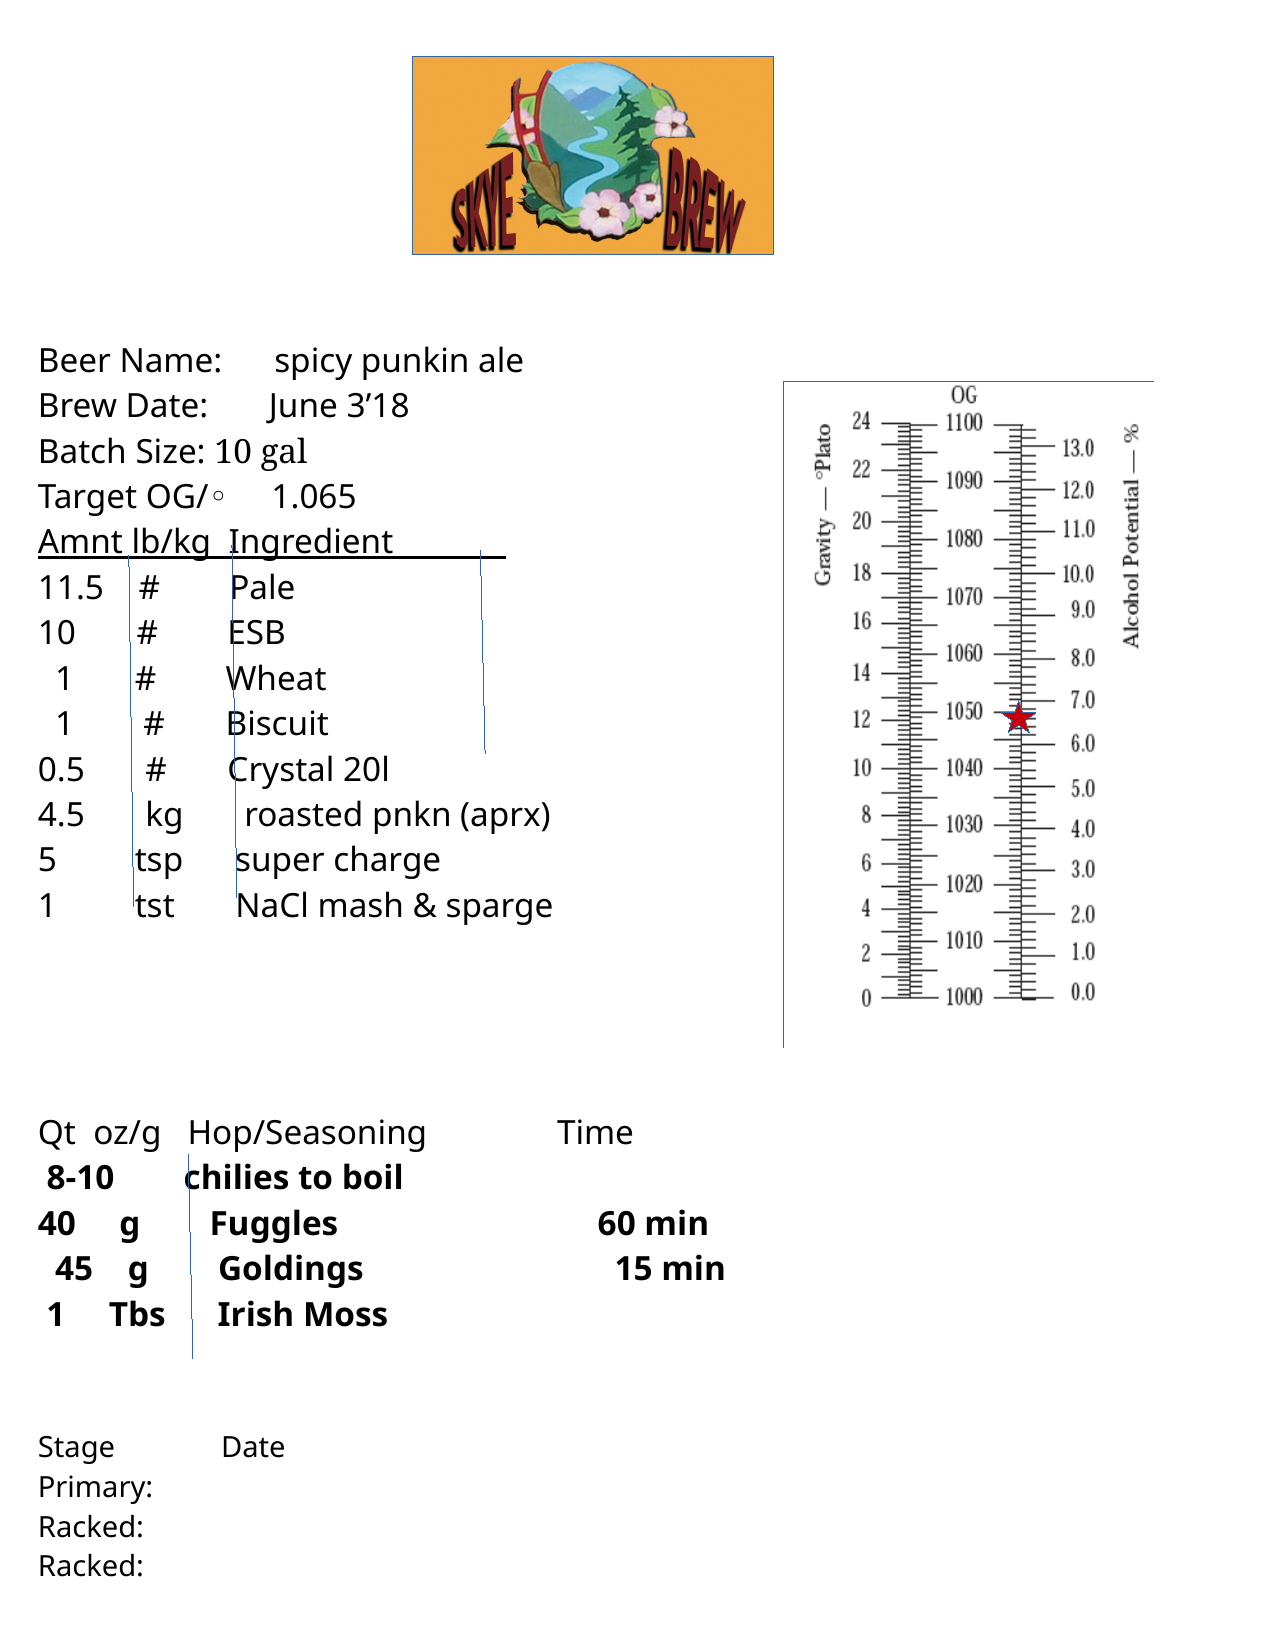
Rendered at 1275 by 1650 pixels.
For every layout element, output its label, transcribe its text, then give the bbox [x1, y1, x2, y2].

text [1154, 518, 1237, 564]
text Racked: [38, 1506, 1237, 1546]
text 0.5 # Crystal 20l [1154, 745, 1237, 791]
text [1154, 427, 1237, 473]
text 1 [38, 654, 130, 700]
text 11.5 # Pale [38, 564, 232, 609]
text 1 Tbs Irish Moss [38, 1290, 1237, 1336]
text 8-10 chilies to boil [38, 1154, 189, 1199]
text 11.5 # Pale [233, 564, 783, 609]
text 10 # ESB [233, 609, 783, 654]
text 1 # Biscuit [38, 700, 234, 745]
text # Wheat [131, 654, 783, 700]
text 10 # ESB [1154, 609, 1237, 654]
text [1154, 882, 1237, 927]
text 0.5 # Crystal 20l [132, 745, 235, 791]
text 40 g Fuggles 60 min [38, 1199, 1237, 1245]
text [1154, 654, 1237, 700]
text 1 tst NaCl mash & sparge [38, 882, 783, 927]
text roasted pnkn (aprx) [236, 791, 783, 836]
text Beer Name: spicy punkin ale [38, 337, 1237, 382]
text [1154, 473, 1237, 518]
text 10 # ESB [38, 609, 233, 654]
text Stage Date [38, 1381, 1237, 1466]
text Amnt lb/kg Ingredient [38, 518, 783, 564]
text Brew Date: June 3’18 [38, 382, 783, 427]
text 4.5 kg [38, 791, 235, 836]
text 0.5 # Crystal 20l [38, 745, 131, 791]
text [1154, 382, 1237, 427]
text 11.5 # Pale [1154, 564, 1237, 609]
text [1154, 836, 1237, 882]
text 1 # Biscuit [1154, 700, 1237, 745]
text Target OG/◦ 1.065 [38, 473, 783, 518]
text Primary: [38, 1466, 1237, 1506]
text Racked: [38, 1546, 1237, 1585]
text 45 g Goldings 15 min [38, 1245, 1237, 1290]
text 1 # Biscuit [235, 700, 783, 745]
text 8-10 chilies to boil [189, 1154, 1237, 1199]
text [1154, 791, 1237, 836]
text Batch Size: 10 gal [38, 427, 783, 473]
text 0.5 # Crystal 20l [232, 745, 783, 791]
text Qt oz/g Hop/Seasoning Time [38, 1109, 1237, 1154]
text 5 tsp super charge [38, 836, 783, 882]
